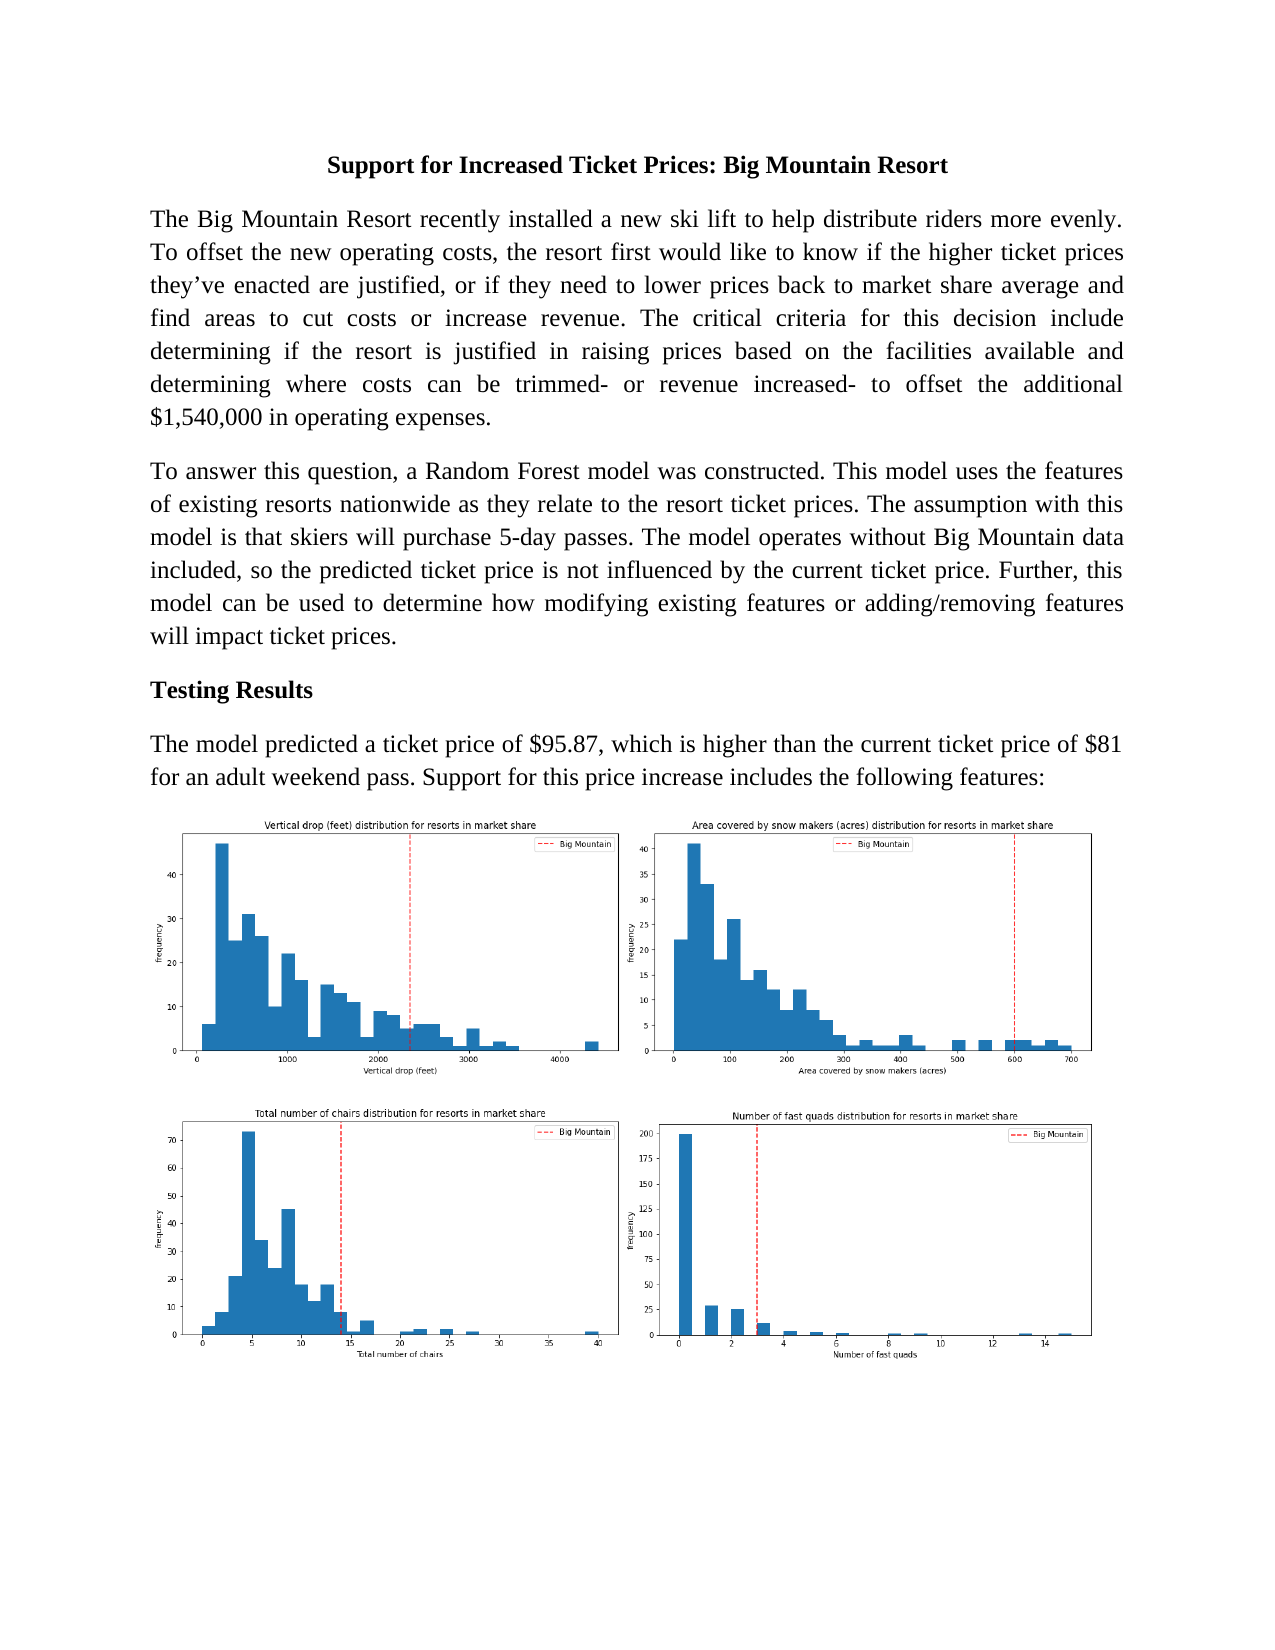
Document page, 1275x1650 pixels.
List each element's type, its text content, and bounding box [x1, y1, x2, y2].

text To answer this question, a Random Forest model was constructed. This model uses the features of existing resorts nationwide as they relate to the resort ticket prices. The assumption with this model is that skiers will purchase 5-day passes. The model operates without Big Mountain data included, so the predicted ticket price is not influenced by the current ticket price. Further, this model can be used to determine how modifying existing features or adding/removing features will impact ticket prices. [150, 456, 1125, 650]
text Support for Increased Ticket Prices: Big Mountain Resort [150, 150, 1125, 179]
text The model predicted a ticket price of $95.87, which is higher than the current ticket price of $81 for an adult weekend pass. Support for this price increase includes the following features: [150, 729, 1125, 790]
picture [150, 1103, 1096, 1364]
text Testing Results [150, 675, 1125, 703]
text The Big Mountain Resort recently installed a new ski lift to help distribute riders more evenly. To offset the new operating costs, the resort first would like to know if the higher ticket prices they’ve enacted are justified, or if they need to lower prices back to market share average and find areas to cut costs or increase revenue. The critical criteria for this decision include determining if the resort is justified in raising prices based on the facilities available and determining where costs can be trimmed- or revenue increased- to offset the additional $1,540,000 in operating expenses. [150, 204, 1125, 431]
picture [150, 815, 1096, 1080]
